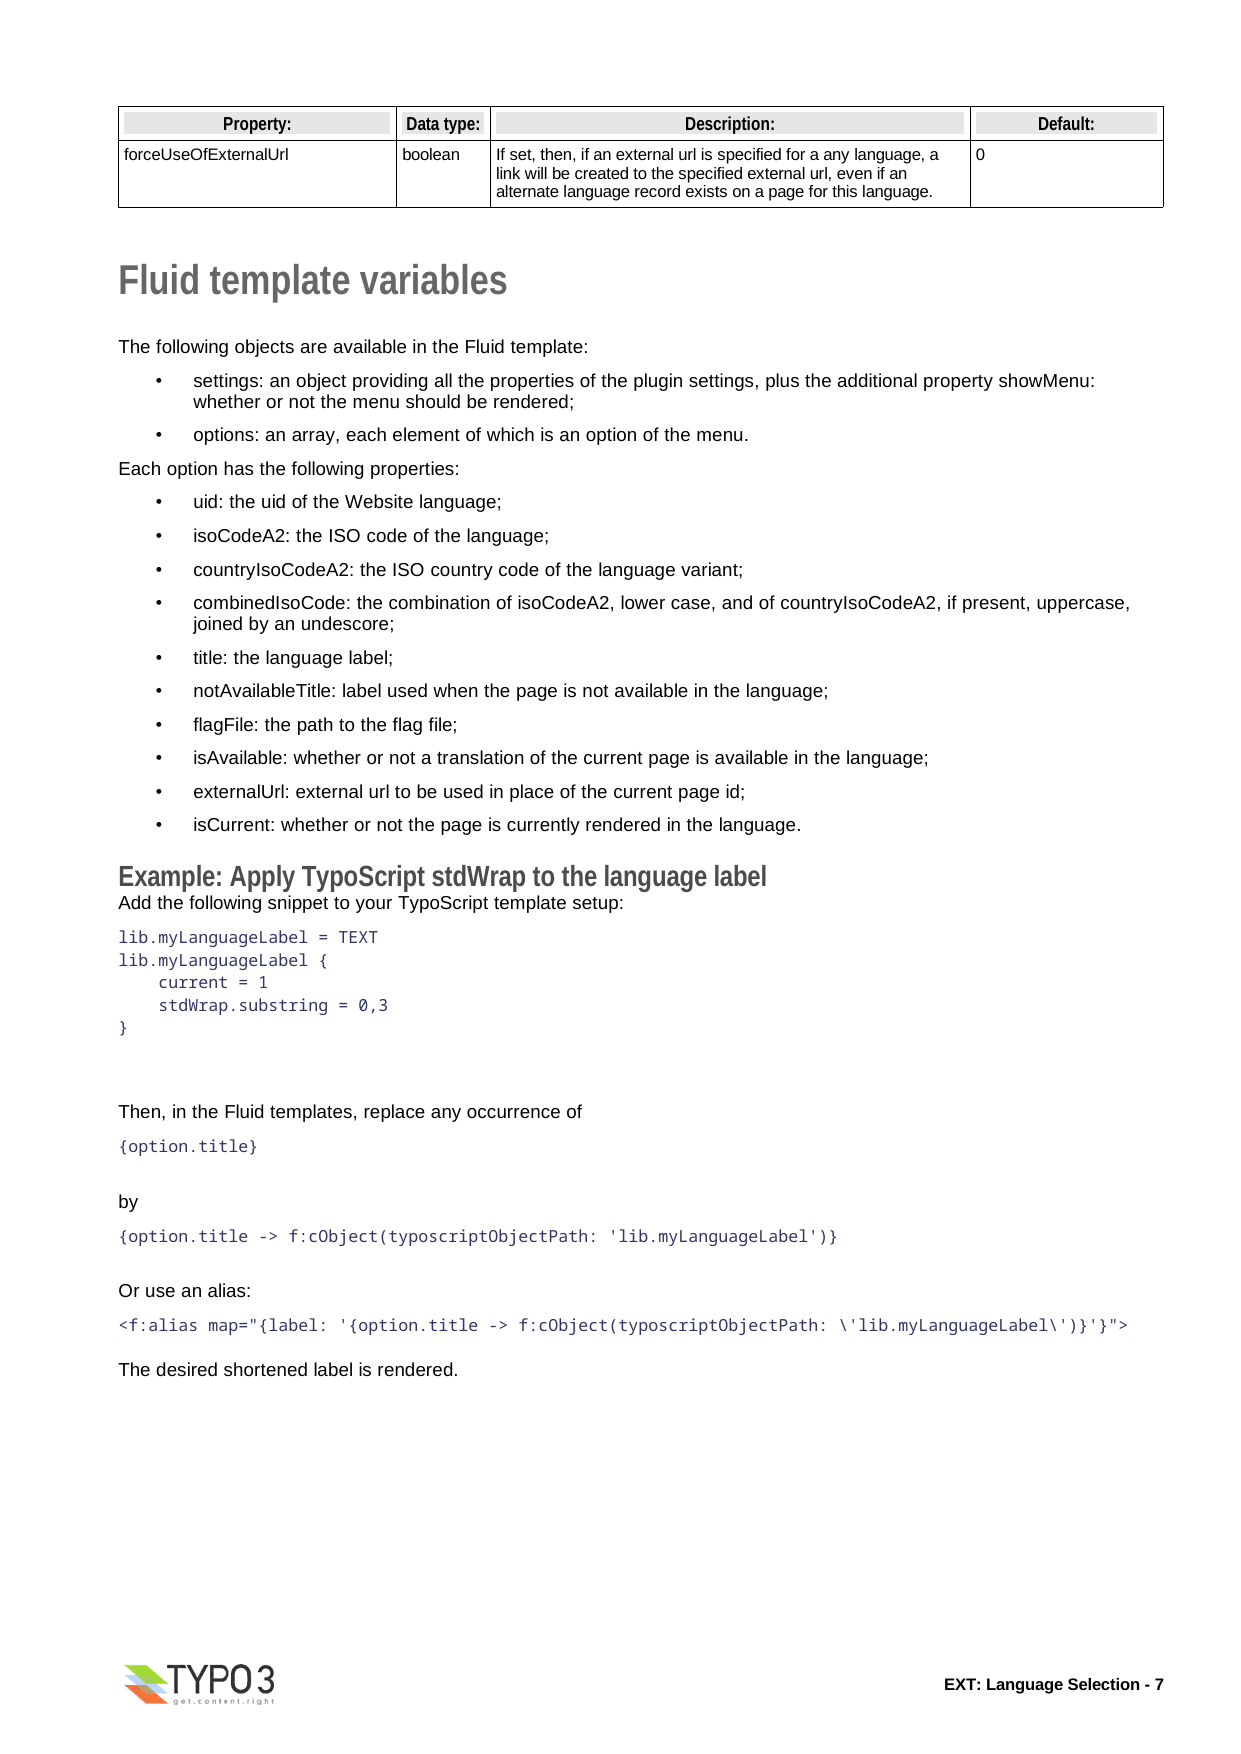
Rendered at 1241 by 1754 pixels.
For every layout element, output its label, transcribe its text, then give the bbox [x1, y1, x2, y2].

table_header Description: [491, 107, 970, 140]
list options: an array, each element of which is an option of the menu. [156, 425, 1163, 446]
text lib.myLanguageLabel { [118, 948, 1163, 971]
text } [118, 1016, 1163, 1038]
text by [118, 1191, 1163, 1212]
list countryIsoCodeA2: the ISO country code of the language variant; [156, 559, 1163, 580]
list combinedIsoCode: the combination of isoCodeA2, lower case, and of countryIsoCodeA2, if present, uppercase, joined by an undescore; [156, 592, 1163, 634]
list title: the language label; [156, 647, 1163, 668]
list isoCodeA2: the ISO code of the language; [156, 525, 1163, 546]
text Add the following snippet to your TypoScript template setup: [118, 892, 1163, 913]
table_cell If set, then, if an external url is specified for a any language, a link will be created to the specified external url, even if an alternate language record exists on a page for this language. [491, 141, 970, 207]
table_header Default: [971, 107, 1163, 140]
text The desired shortened label is rendered. [118, 1359, 1163, 1380]
list notAvailableTitle: label used when the page is not available in the language; [156, 681, 1163, 702]
table_cell 0 [971, 141, 1163, 207]
text Then, in the Fluid templates, replace any occurrence of [118, 1102, 1163, 1123]
table_cell forceUseOfExternalUrl [119, 141, 396, 207]
text Each option has the following properties: [118, 458, 1163, 479]
text lib.myLanguageLabel = TEXT [118, 926, 1163, 948]
text stdWrap.substring = 0,3 [118, 993, 1163, 1016]
subtitle Fluid template variables [118, 255, 1163, 303]
list uid: the uid of the Website language; [156, 492, 1163, 513]
subtitle Example: Apply TypoScript stdWrap to the language label [118, 859, 1163, 892]
picture [119, 1659, 280, 1710]
list externalUrl: external url to be used in place of the current page id; [156, 781, 1163, 802]
text current = 1 [118, 971, 1163, 993]
text Or use an alias: [118, 1281, 1163, 1302]
table_header Property: [119, 107, 396, 140]
text The following objects are available in the Fluid template: [118, 337, 1163, 358]
list isAvailable: whether or not a translation of the current page is available in the language; [156, 748, 1163, 769]
list flagFile: the path to the flag file; [156, 714, 1163, 735]
text {option.title} [118, 1135, 1163, 1158]
list settings: an object providing all the properties of the plugin settings, plus the additional property showMenu: whether or not the menu should be rendered; [156, 370, 1163, 412]
table_cell boolean [397, 141, 490, 207]
table_header Data type: [397, 107, 490, 140]
text <f:alias map="{label: '{option.title -> f:cObject(typoscriptObjectPath: \'lib.myLanguageLabel\')}'}"> [118, 1314, 1163, 1337]
list isCurrent: whether or not the page is currently rendered in the language. [156, 815, 1163, 836]
text {option.title -> f:cObject(typoscriptObjectPath: 'lib.myLanguageLabel')} [118, 1225, 1163, 1247]
